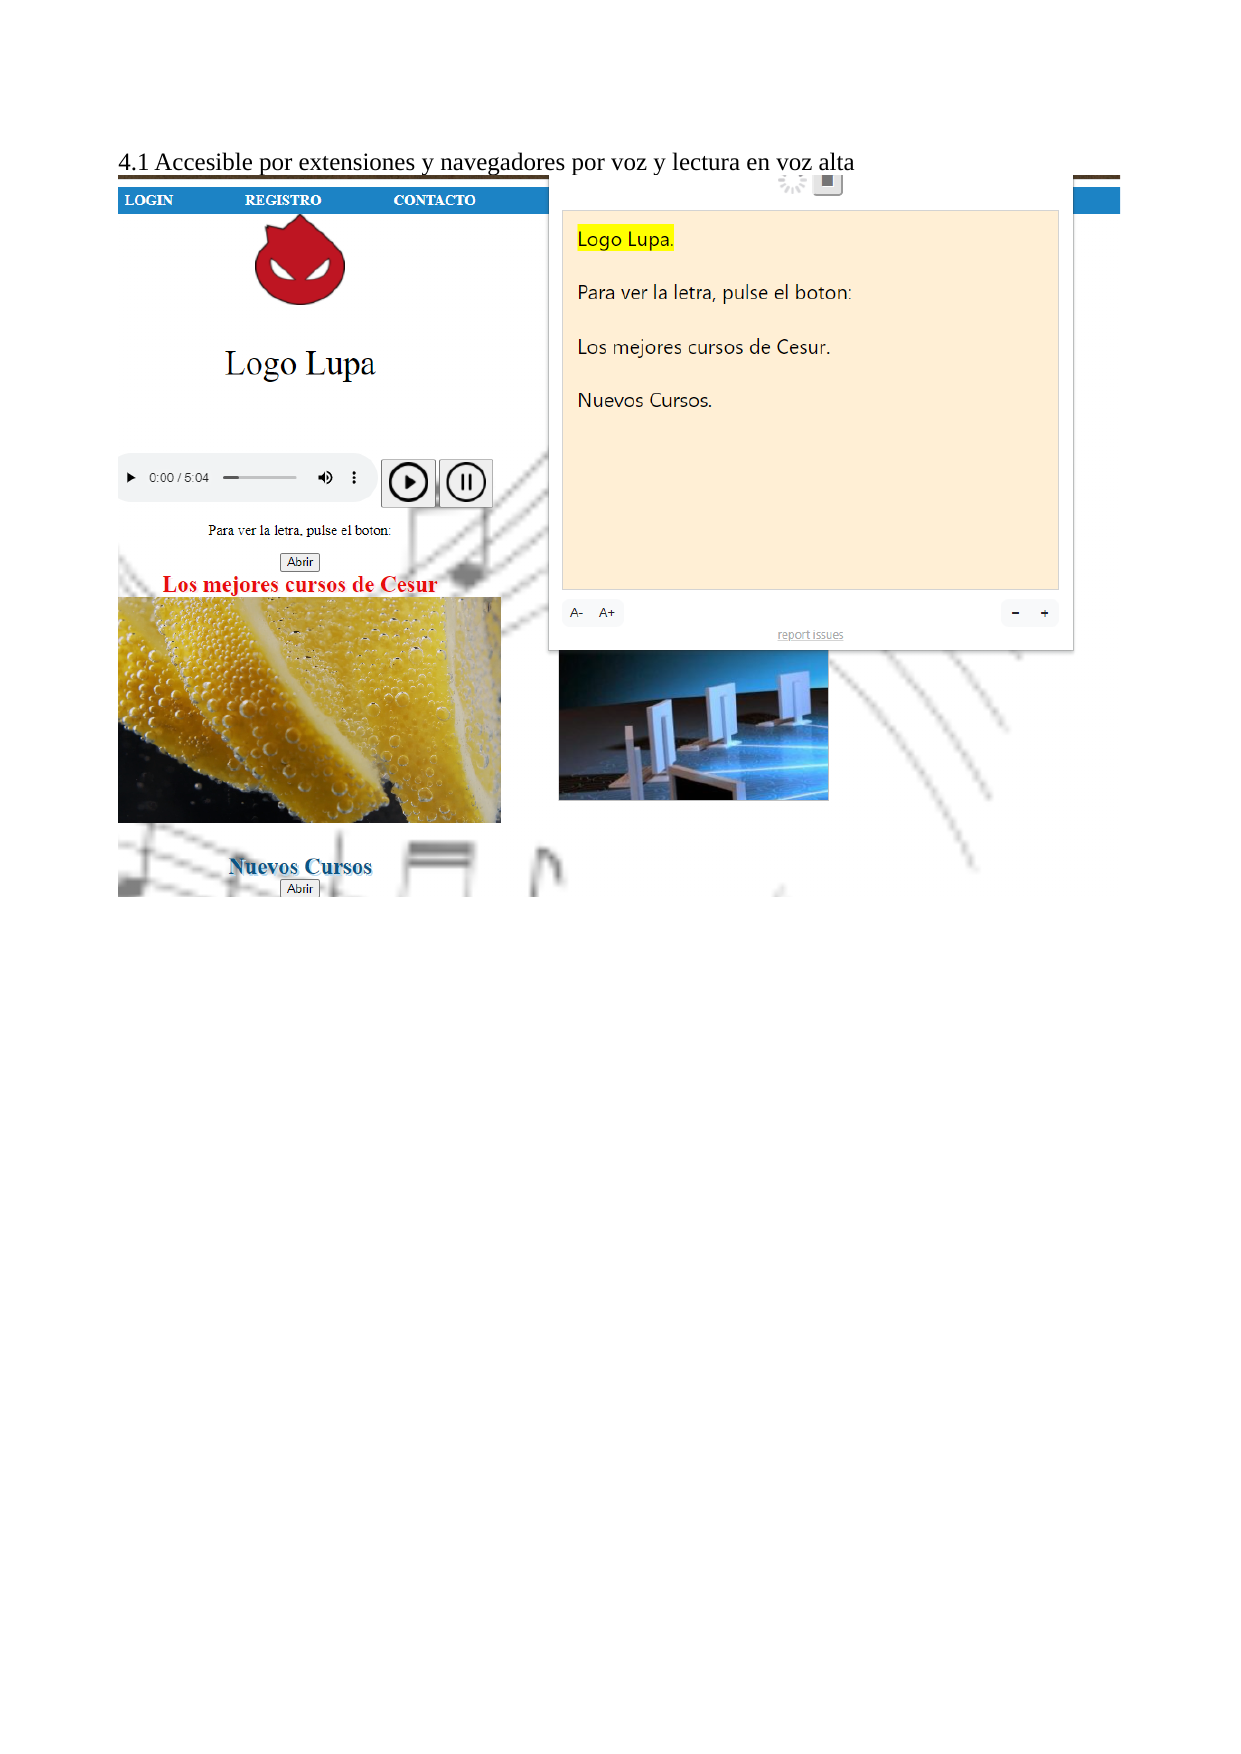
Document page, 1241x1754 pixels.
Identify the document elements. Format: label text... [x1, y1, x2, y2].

text 4.1 Accesible por extensiones y navegadores por voz y lectura en voz alta [118, 147, 1122, 176]
